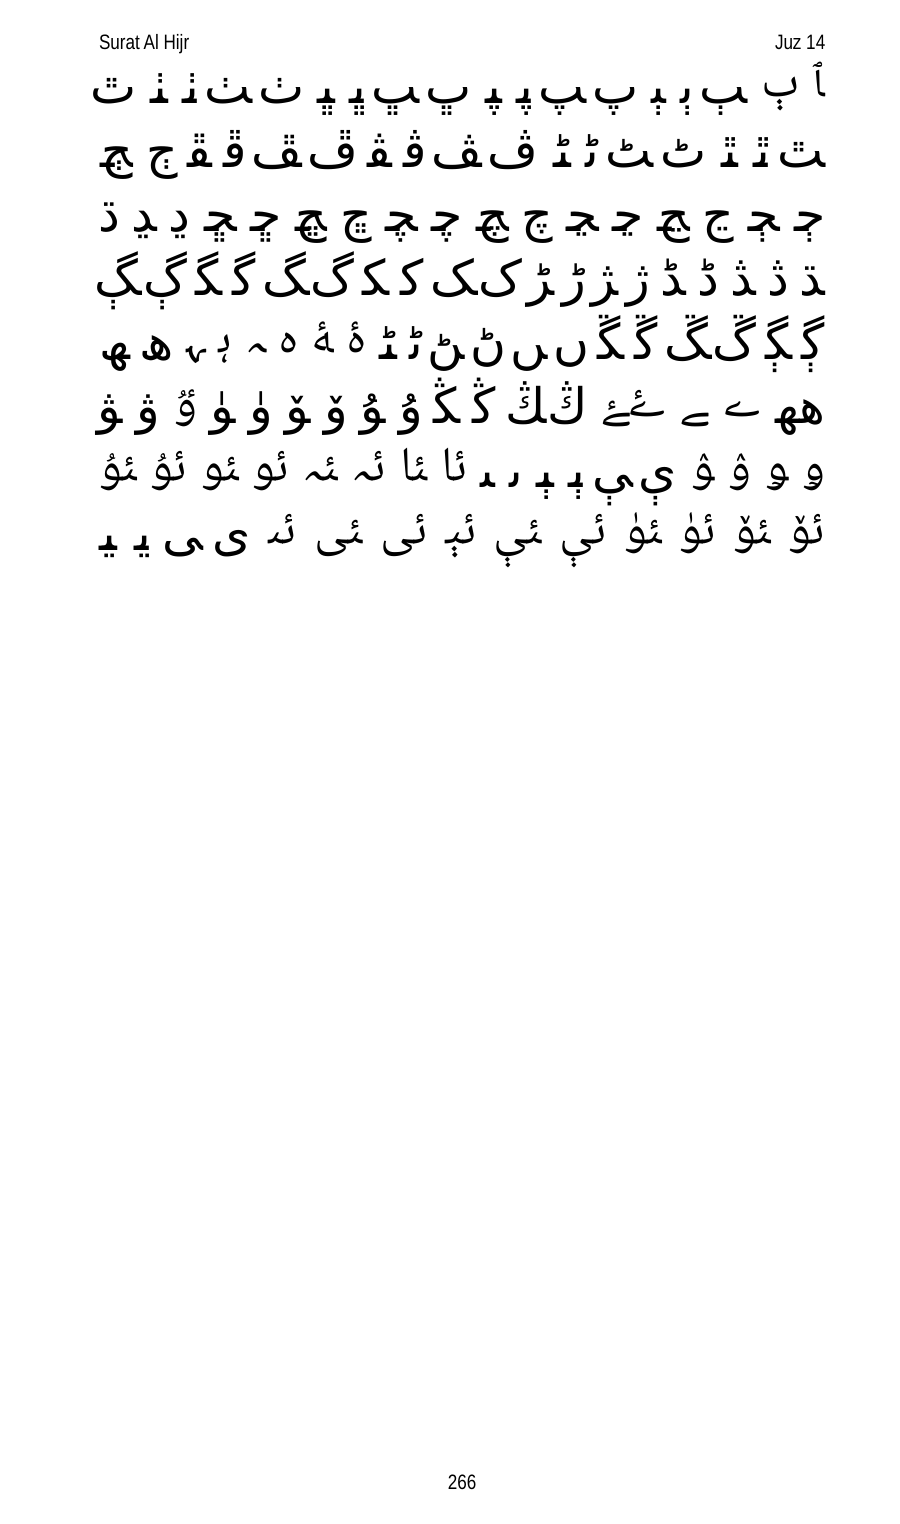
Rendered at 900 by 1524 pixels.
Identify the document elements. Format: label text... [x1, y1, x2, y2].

text ﭑ ﭒ ﭓ ﭔ ﭕ ﭖ ﭗ ﭘ ﭙ ﭚ ﭛ ﭜ ﭝ ﭞ ﭟ ﭠ ﭡ ﭢ ﭣ ﭤ ﭥ ﭦ ﭧ ﭨ ﭩ ﭪ ﭫ ﭬ ﭭ ﭮ ﭯ ﭰ ﭱ ﭲ ﭳ ﭴ ﭵ ﭶ ﭷ ﭸ ﭹ ﭺ ﭻ ﭼ ﭽ ﭾ ﭿ ﮀ ﮁ ﮂ ﮃ ﮄ ﮅ ﮆ ﮇ ﮈ ﮉ ﮊ ﮋ ﮌ ﮍ ﮎ ﮏ ﮐ ﮑ ﮒ ﮓ ﮔ ﮕ ﮖ ﮗ ﮘ ﮙ ﮚ ﮛ ﮜ ﮝ ﮞ ﮟ ﮠ ﮡ ﮢ ﮣ ﮤ ﮥ ﮦ ﮧ ﮨ ﮩ ﮪ ﮫ ﮬﮭ ﮮ ﮯ ﮰﮱ ﯓ ﯔ ﯕ ﯖ ﯗ ﯘ ﯙ ﯚ ﯛ ﯜ ﯝ ﯞ ﯟ ﯠ ﯡ ﯢ ﯣ ﯤ ﯥ ﯦ ﯧ ﯨ ﯩ ﯪ ﯫ ﯬ ﯭ ﯮ ﯯ ﯰ ﯱ ﯲ ﯳ ﯴ ﯵ ﯶ ﯷ ﯸ ﯹ ﯺ ﯻ ﯼ ﯽ ﯾ ﯿ [99, 60, 825, 571]
